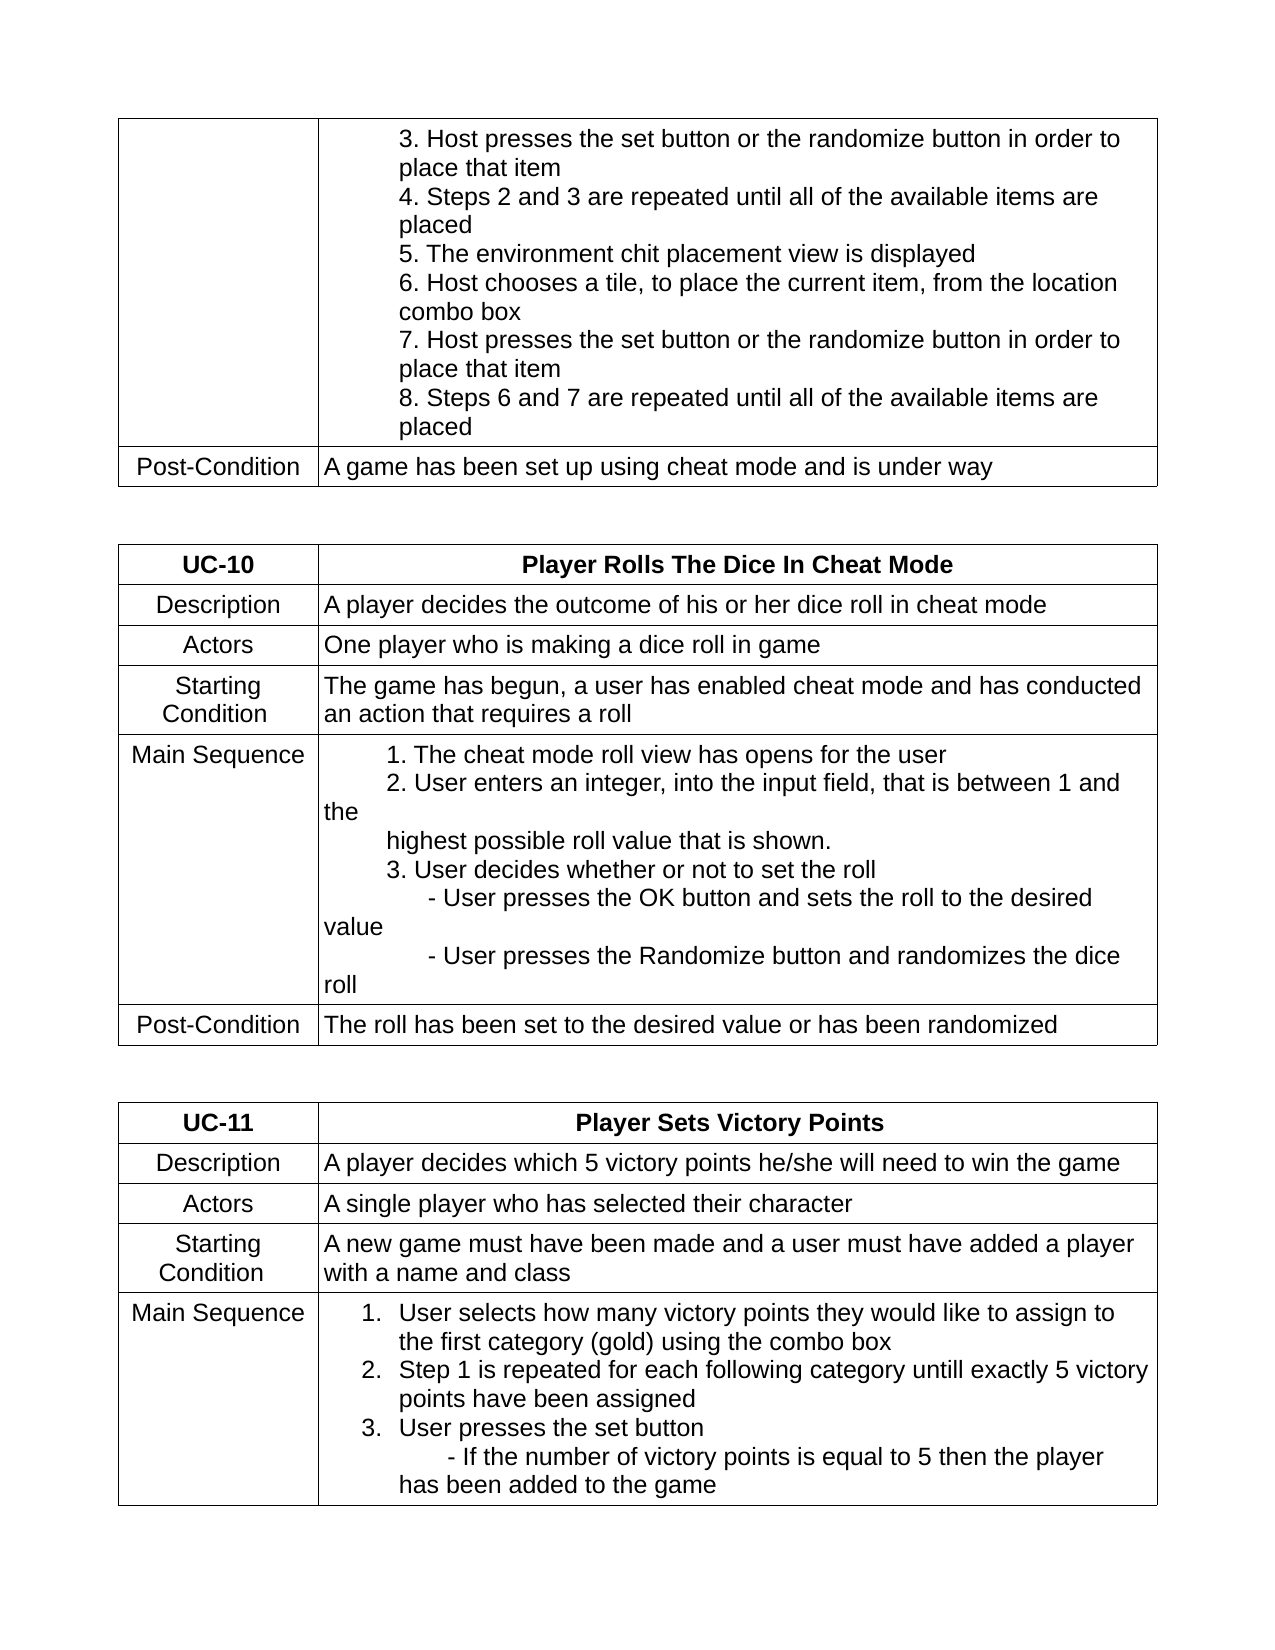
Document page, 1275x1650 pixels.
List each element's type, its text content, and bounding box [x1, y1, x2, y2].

table_cell Actors [119, 1184, 318, 1223]
table_cell User selects how many victory points they would like to assign to the first category (gold) using the combo box Step 1 is repeated for each following category untill exactly 5 victory points have been assigned User presses the set button - If the number of victory points is equal to 5 then the player has been added to the game [319, 1293, 1157, 1505]
table_cell Actors [119, 626, 318, 665]
table_cell [119, 119, 318, 446]
table_header Player Sets Victory Points [319, 1103, 1157, 1142]
table_header Player Rolls The Dice In Cheat Mode [319, 545, 1157, 584]
table_cell The game has begun, a user has enabled cheat mode and has conducted an action that requires a roll [319, 666, 1157, 734]
table_cell A player decides which 5 victory points he/she will need to win the game [319, 1144, 1157, 1183]
table_cell Post-Condition [119, 447, 318, 486]
table_cell Description [119, 1144, 318, 1183]
table_cell Starting Condition [119, 1224, 318, 1292]
table_cell 1. The cheat mode roll view has opens for the user 2. User enters an integer, into the input field, that is between 1 and the highest possible roll value that is shown. 3. User decides whether or not to set the roll - User presses the OK button and sets the roll to the desired value - User presses the Randomize button and randomizes the dice roll [319, 735, 1157, 1004]
table_cell Starting Condition [119, 666, 318, 734]
table_cell Main Sequence [119, 735, 318, 1004]
table_cell A player decides the outcome of his or her dice roll in cheat mode [319, 585, 1157, 624]
table_header UC-10 [119, 545, 318, 584]
table_cell The roll has been set to the desired value or has been randomized [319, 1005, 1157, 1044]
table_cell 3. Host presses the set button or the randomize button in order to place that item 4. Steps 2 and 3 are repeated until all of the available items are placed 5. The environment chit placement view is displayed 6. Host chooses a tile, to place the current item, from the location combo box 7. Host presses the set button or the randomize button in order to place that item 8. Steps 6 and 7 are repeated until all of the available items are placed [319, 119, 1157, 446]
table_cell A new game must have been made and a user must have added a player with a name and class [319, 1224, 1157, 1292]
table_cell A game has been set up using cheat mode and is under way [319, 447, 1157, 486]
table_cell Main Sequence [119, 1293, 318, 1505]
table_cell Post-Condition [119, 1005, 318, 1044]
table_cell Description [119, 585, 318, 624]
table_cell A single player who has selected their character [319, 1184, 1157, 1223]
table_cell One player who is making a dice roll in game [319, 626, 1157, 665]
table_header UC-11 [119, 1103, 318, 1142]
